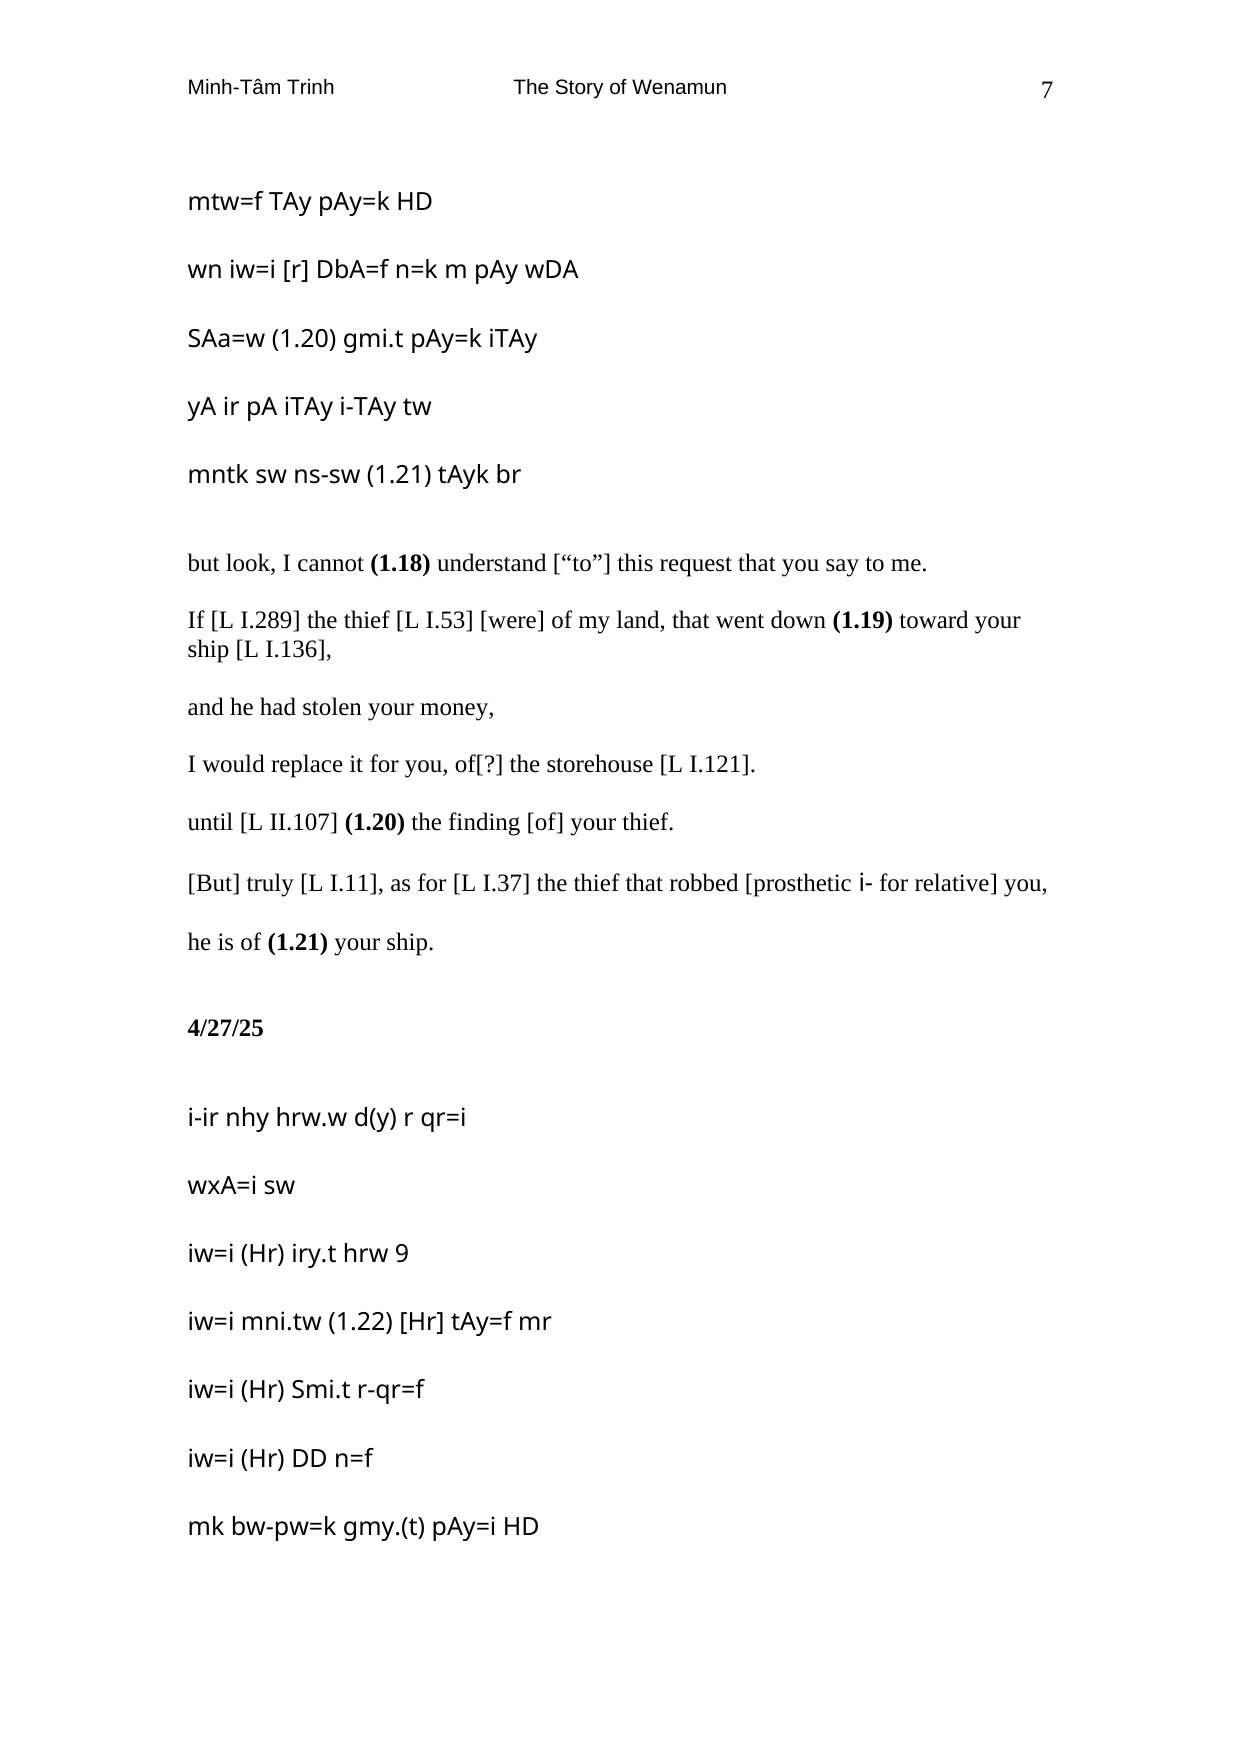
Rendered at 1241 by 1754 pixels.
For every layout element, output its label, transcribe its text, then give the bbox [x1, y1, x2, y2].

text iw=i (Hr) DD n=f [187, 1440, 1053, 1474]
text I would replace it for you, of[?] the storehouse [L I.121]. [187, 749, 1053, 778]
text SAa=w (1.20) gmi.t pAy=k iTAy [187, 320, 1053, 354]
text mtw=f TAy pAy=k HD [187, 184, 1053, 218]
text If [L I.289] the thief [L I.53] [were] of my land, that went down (1.19) toward your ship [L I.136], [187, 606, 1053, 663]
text iw=i (Hr) iry.t hrw 9 [187, 1236, 1053, 1270]
text until [L II.107] (1.20) the finding [of] your thief. [187, 807, 1053, 836]
text iw=i mni.tw (1.22) [Hr] tAy=f mr [187, 1304, 1053, 1338]
text but look, I cannot (1.18) understand [“to”] this request that you say to me. [187, 548, 1053, 577]
text [But] truly [L I.11], as for [L I.37] the thief that robbed [prosthetic i- for relative] you, [187, 864, 1053, 898]
text and he had stolen your money, [187, 692, 1053, 721]
text he is of (1.21) your ship. [187, 927, 1053, 956]
text iw=i (Hr) Smi.t r-qr=f [187, 1372, 1053, 1406]
text wn iw=i [r] DbA=f n=k m pAy wDA [187, 252, 1053, 286]
text 4/27/25 [187, 1013, 1053, 1042]
text mk bw-pw=k gmy.(t) pAy=i HD [187, 1508, 1053, 1542]
text yA ir pA iTAy i-TAy tw [187, 388, 1053, 422]
text mntk sw ns-sw (1.21) tAyk br [187, 457, 1053, 491]
text i-ir nhy hrw.w d(y) r qr=i [187, 1100, 1053, 1134]
text wxA=i sw [187, 1168, 1053, 1202]
